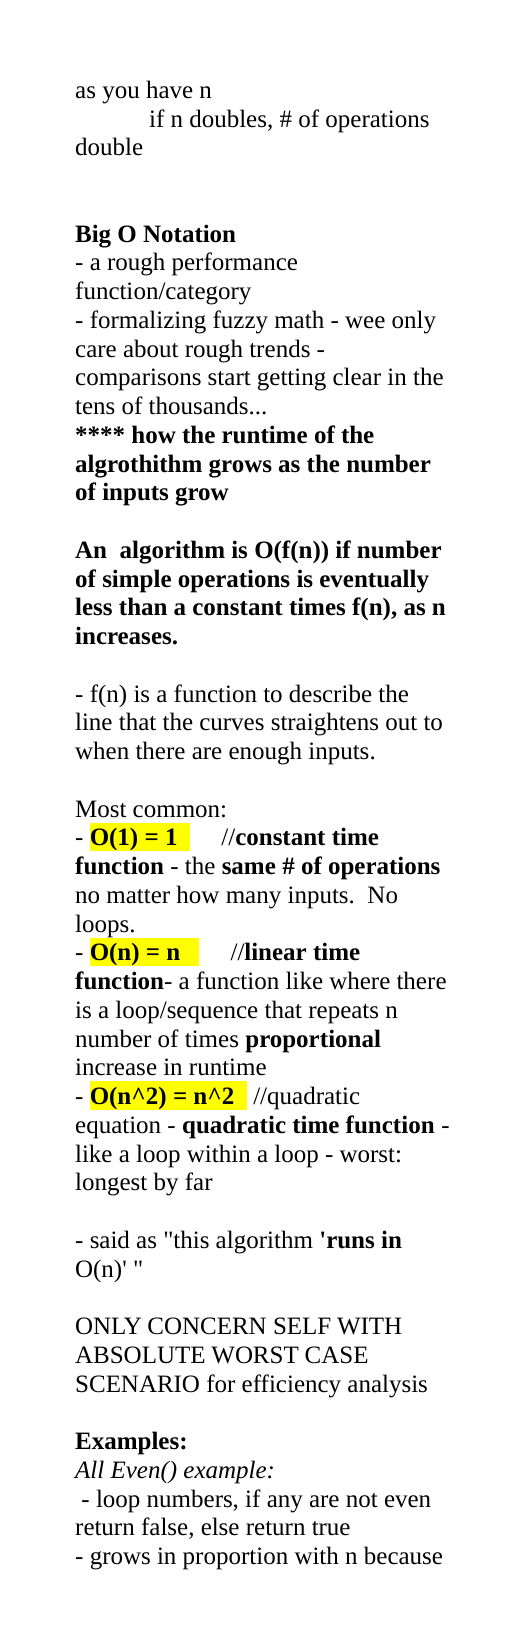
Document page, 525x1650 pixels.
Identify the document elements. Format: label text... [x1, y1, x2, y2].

text All Even() example: [75, 1455, 450, 1484]
text - f(n) is a function to describe the line that the curves straightens out to when there are enough inputs. [75, 679, 450, 765]
text **** how the runtime of the algrothithm grows as the number of inputs grow [75, 420, 450, 506]
text - said as "this algorithm 'runs in O(n)' " [75, 1225, 450, 1282]
text Examples: [75, 1426, 450, 1455]
text An algorithm is O(f(n)) if number of simple operations is eventually less than a constant times f(n), as n increases. [75, 535, 450, 650]
text ONLY CONCERN SELF WITH ABSOLUTE WORST CASE SCENARIO for efficiency analysis [75, 1311, 450, 1397]
text as you have n if n doubles, # of operations double [75, 75, 450, 190]
text Most common: [75, 794, 450, 822]
text - O(n^2) = n^2 //quadratic equation - quadratic time function - like a loop within a loop - worst: longest by far [75, 1081, 450, 1196]
text - O(1) = 1 //constant time function - the same # of operations no matter how many inputs. No loops. [75, 822, 450, 937]
text - a rough performance function/category [75, 247, 450, 305]
text Big O Notation [75, 219, 450, 247]
text - loop numbers, if any are not even return false, else return true [75, 1484, 450, 1541]
text - grows in proportion with n because [75, 1541, 450, 1570]
text - formalizing fuzzy math - wee only care about rough trends - comparisons start getting clear in the tens of thousands... [75, 305, 450, 420]
text - O(n) = n //linear time function- a function like where there is a loop/sequence that repeats n number of times proportional increase in runtime [75, 937, 450, 1081]
